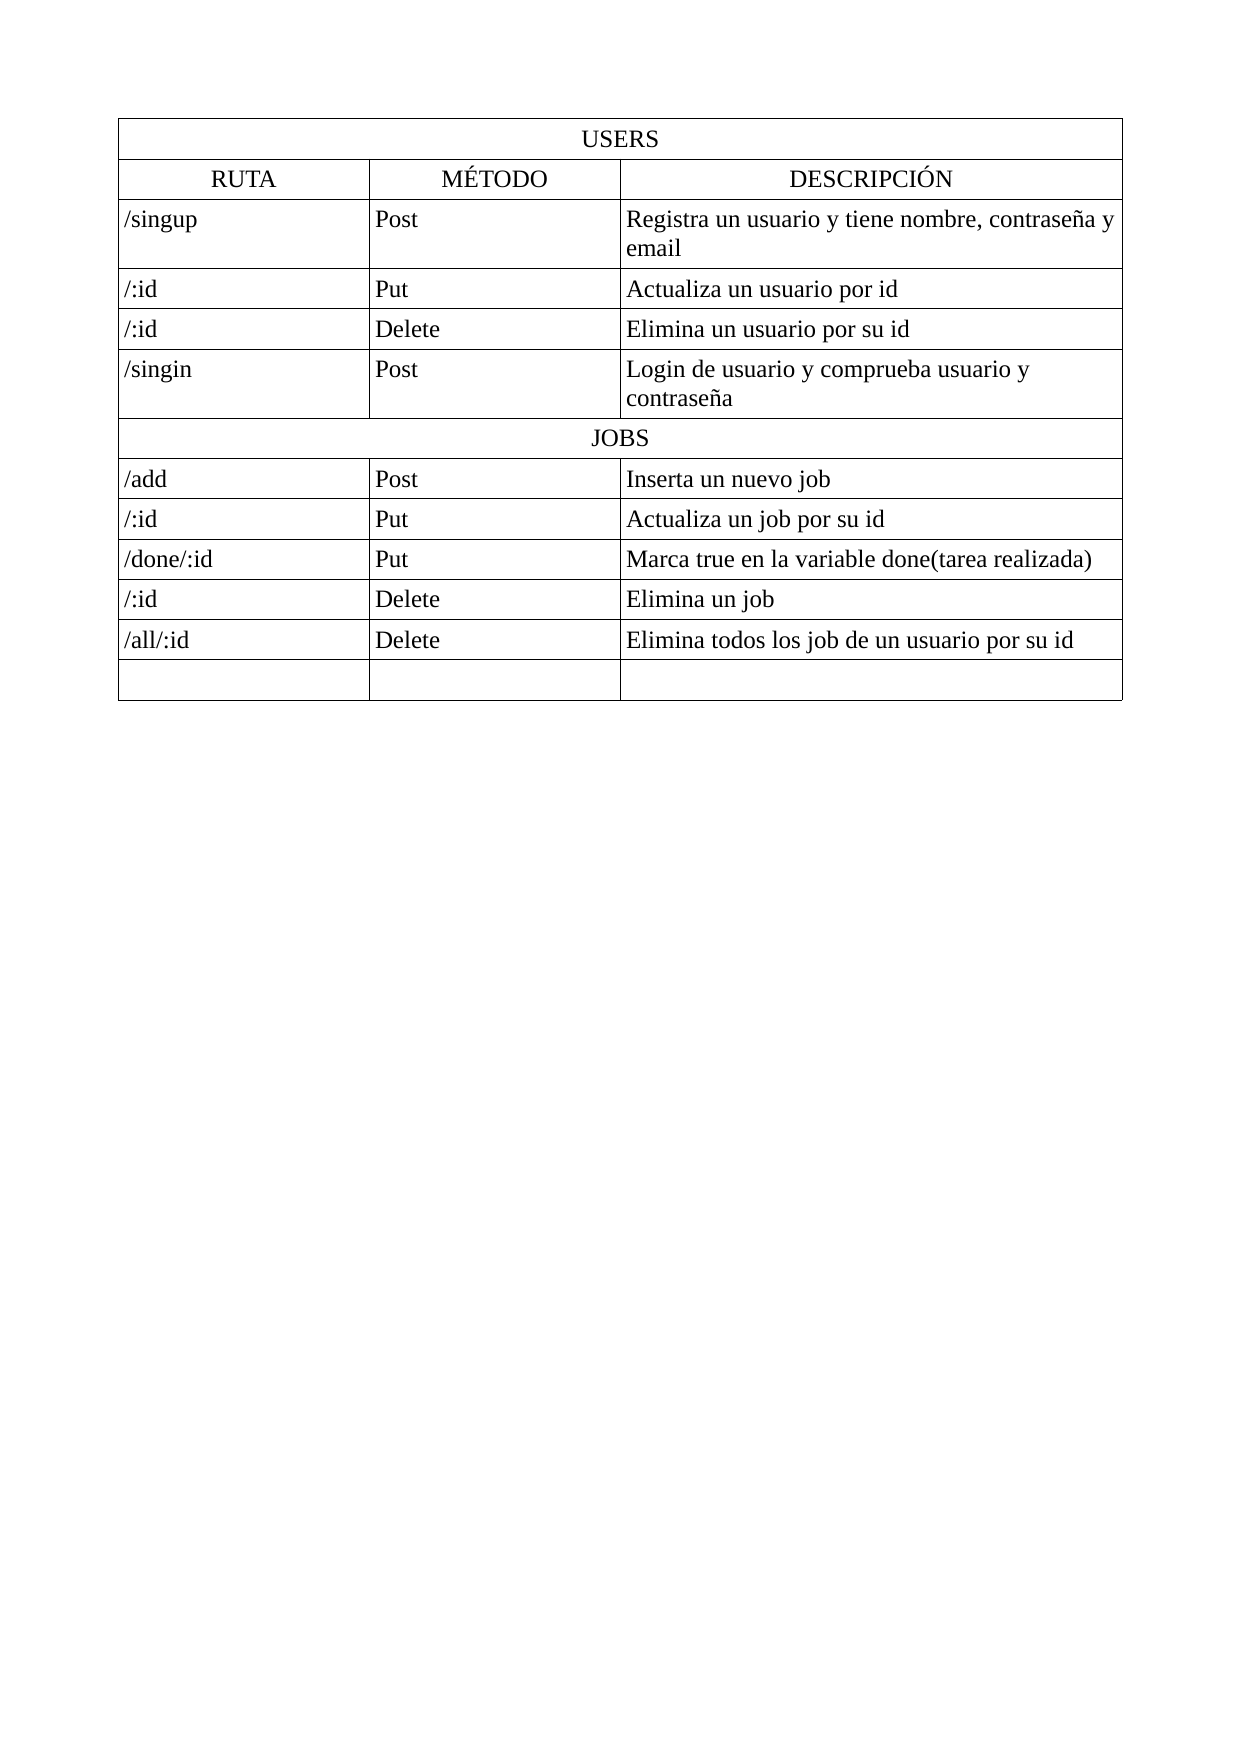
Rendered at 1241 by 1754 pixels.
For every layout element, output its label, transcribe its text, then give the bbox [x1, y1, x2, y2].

table_cell Put [370, 540, 620, 579]
table_cell Elimina un usuario por su id [621, 309, 1122, 348]
table_cell Elimina todos los job de un usuario por su id [621, 620, 1122, 659]
table_cell /singin [119, 350, 369, 417]
table_cell MÉTODO [370, 160, 620, 199]
table_cell Inserta un nuevo job [621, 459, 1122, 498]
table_cell Actualiza un job por su id [621, 499, 1122, 538]
table_cell /:id [119, 499, 369, 538]
table_cell Post [370, 200, 620, 268]
table_cell RUTA [119, 160, 369, 199]
table_cell Delete [370, 620, 620, 659]
table_cell Put [370, 269, 620, 308]
table_cell Put [370, 499, 620, 538]
table_cell [119, 660, 369, 700]
table_cell /singup [119, 200, 369, 268]
table_cell Registra un usuario y tiene nombre, contraseña y email [621, 200, 1122, 268]
table_cell [370, 660, 620, 700]
table_cell Delete [370, 580, 620, 619]
table_cell /add [119, 459, 369, 498]
table_cell JOBS [119, 419, 1122, 458]
table_cell Marca true en la variable done(tarea realizada) [621, 540, 1122, 579]
table_cell DESCRIPCIÓN [621, 160, 1122, 199]
table_header USERS [119, 119, 1122, 158]
table_cell Post [370, 459, 620, 498]
table_cell /:id [119, 580, 369, 619]
table_cell Actualiza un usuario por id [621, 269, 1122, 308]
table_cell /:id [119, 269, 369, 308]
table_cell Elimina un job [621, 580, 1122, 619]
table_cell /done/:id [119, 540, 369, 579]
table_cell Delete [370, 309, 620, 348]
table_cell /all/:id [119, 620, 369, 659]
table_cell /:id [119, 309, 369, 348]
table_cell Post [370, 350, 620, 417]
table_cell [621, 660, 1122, 700]
table_cell Login de usuario y comprueba usuario y contraseña [621, 350, 1122, 417]
